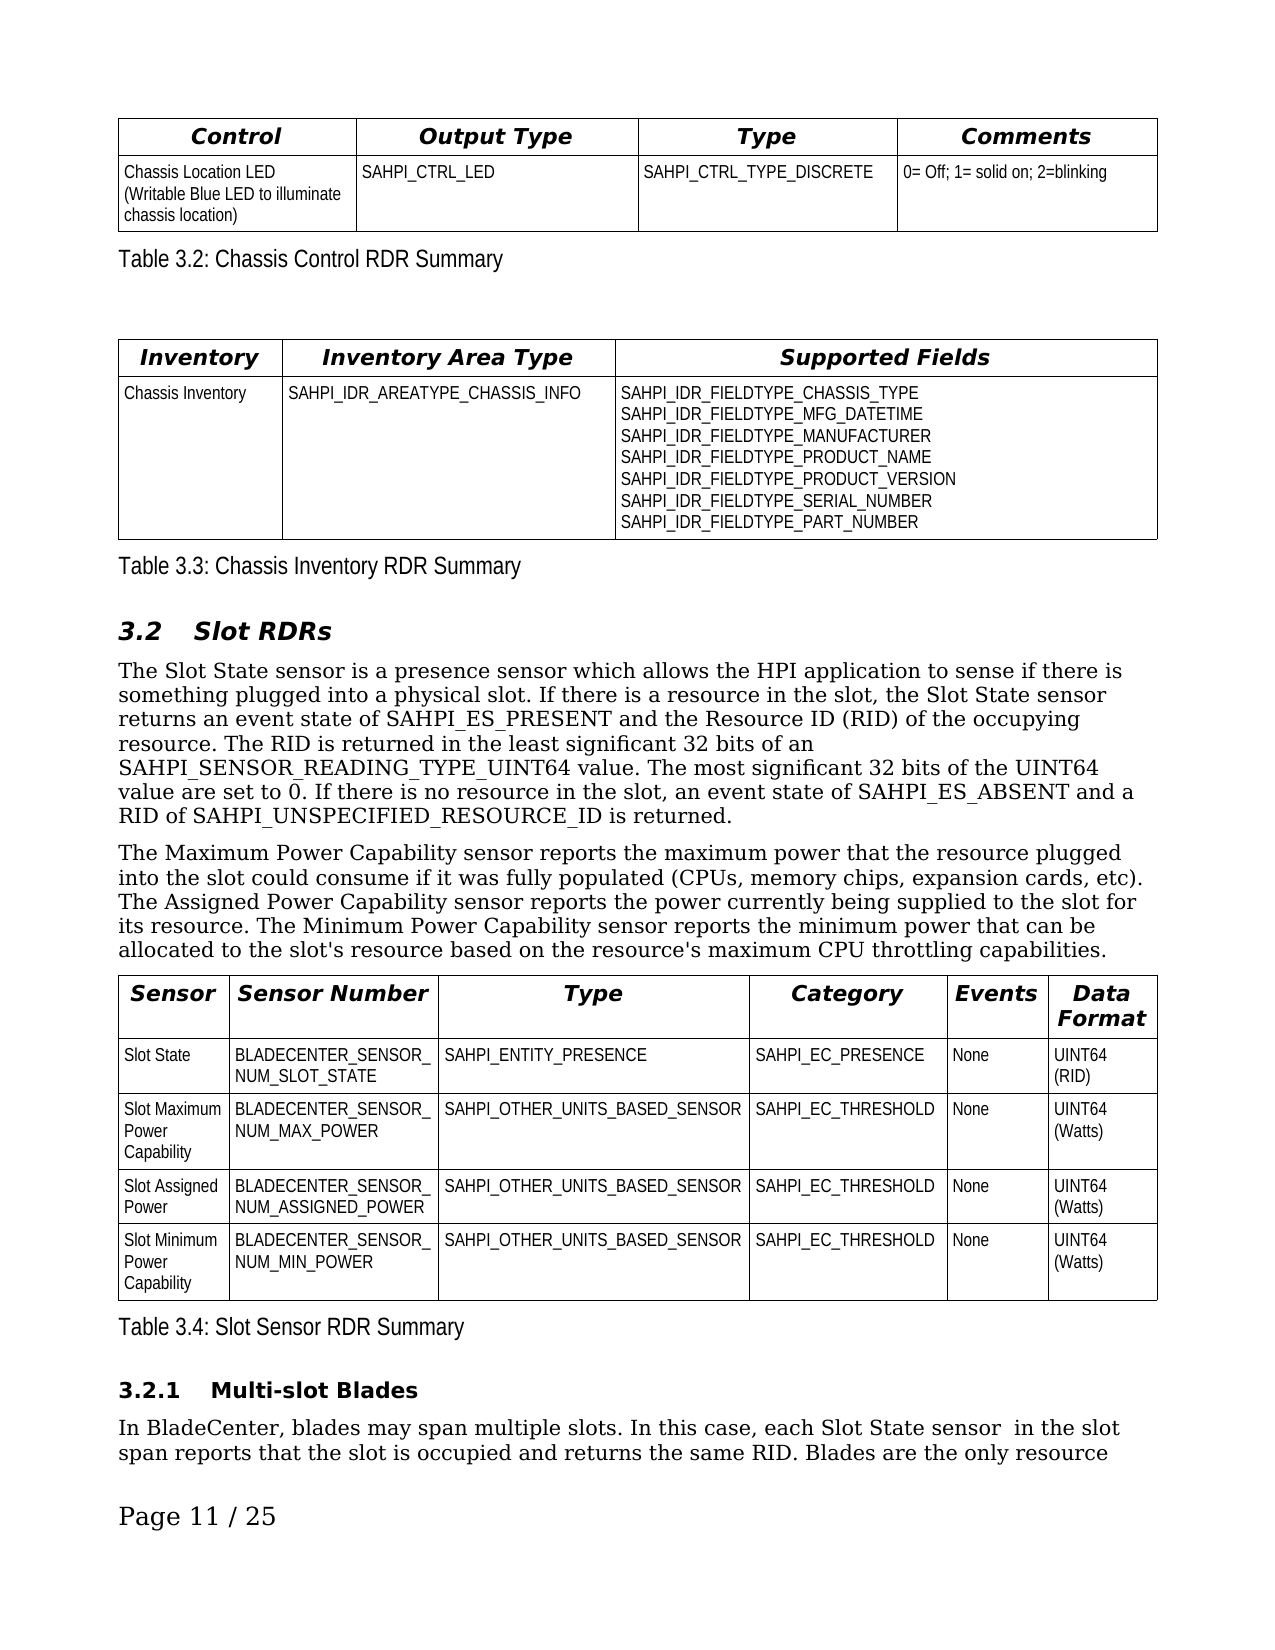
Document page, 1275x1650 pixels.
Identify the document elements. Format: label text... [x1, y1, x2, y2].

table_header Data Format [1049, 976, 1157, 1038]
table_cell UINT64 (RID) [1049, 1039, 1157, 1092]
table_header Sensor Number [230, 976, 438, 1038]
table_header Type [439, 976, 749, 1038]
table_header Inventory Area Type [283, 340, 615, 376]
table_cell SAHPI_OTHER_UNITS_BASED_SENSOR [439, 1170, 749, 1223]
table_cell UINT64 (Watts) [1049, 1170, 1157, 1223]
table_header Inventory [119, 340, 282, 376]
table_cell SAHPI_IDR_FIELDTYPE_CHASSIS_TYPE SAHPI_IDR_FIELDTYPE_MFG_DATETIME SAHPI_IDR_FIELDTYPE_MANUFACTURER SAHPI_IDR_FIELDTYPE_PRODUCT_NAME SAHPI_IDR_FIELDTYPE_PRODUCT_VERSION SAHPI_IDR_FIELDTYPE_SERIAL_NUMBER SAHPI_IDR_FIELDTYPE_PART_NUMBER [616, 377, 1157, 538]
table_cell BLADECENTER_SENSOR_NUM_ASSIGNED_POWER [230, 1170, 438, 1223]
table_cell SAHPI_EC_THRESHOLD [750, 1170, 947, 1223]
table_header Events [948, 976, 1048, 1038]
table_cell SAHPI_CTRL_LED [357, 156, 638, 231]
table_cell BLADECENTER_SENSOR_NUM_MAX_POWER [230, 1094, 438, 1169]
table_cell Slot Maximum Power Capability [119, 1094, 229, 1169]
table_cell Chassis Location LED (Writable Blue LED to illuminate chassis location) [119, 156, 356, 231]
table_cell UINT64 (Watts) [1049, 1094, 1157, 1169]
text Table 3.2: Chassis Control RDR Summary [118, 244, 1157, 273]
text The Maximum Power Capability sensor reports the maximum power that the resource plugged into the slot could consume if it was fully populated (CPUs, memory chips, expansion cards, etc). The Assigned Power Capability sensor reports the power currently being supplied to the slot for its resource. The Minimum Power Capability sensor reports the minimum power that can be allocated to the slot's resource based on the resource's maximum CPU throttling capabilities. [118, 841, 1157, 963]
table_header Type [639, 119, 897, 155]
table_cell None [948, 1039, 1048, 1092]
table_cell BLADECENTER_SENSOR_NUM_MIN_POWER [230, 1224, 438, 1299]
subtitle Multi-slot Blades [118, 1378, 1157, 1404]
subtitle Slot RDRs [118, 617, 1157, 646]
table_cell SAHPI_IDR_AREATYPE_CHASSIS_INFO [283, 377, 615, 538]
text Table 3.3: Chassis Inventory RDR Summary [118, 551, 1157, 580]
text Table 3.4: Slot Sensor RDR Summary [118, 1312, 1157, 1341]
table_cell Slot Minimum Power Capability [119, 1224, 229, 1299]
table_cell BLADECENTER_SENSOR_NUM_SLOT_STATE [230, 1039, 438, 1092]
table_cell None [948, 1170, 1048, 1223]
table_cell Slot State [119, 1039, 229, 1092]
table_header Comments [898, 119, 1157, 155]
table_header Control [119, 119, 356, 155]
table_cell SAHPI_ENTITY_PRESENCE [439, 1039, 749, 1092]
table_header Category [750, 976, 947, 1038]
table_cell None [948, 1224, 1048, 1299]
table_cell Slot Assigned Power [119, 1170, 229, 1223]
table_cell 0= Off; 1= solid on; 2=blinking [898, 156, 1157, 231]
table_cell SAHPI_CTRL_TYPE_DISCRETE [639, 156, 897, 231]
table_header Supported Fields [616, 340, 1157, 376]
text In BladeCenter, blades may span multiple slots. In this case, each Slot State sensor in the slot span reports that the slot is occupied and returns the same RID. Blades are the only resource [118, 1416, 1157, 1465]
table_header Sensor [119, 976, 229, 1038]
text The Slot State sensor is a presence sensor which allows the HPI application to sense if there is something plugged into a physical slot. If there is a resource in the slot, the Slot State sensor returns an event state of SAHPI_ES_PRESENT and the Resource ID (RID) of the occupying resource. The RID is returned in the least significant 32 bits of an SAHPI_SENSOR_READING_TYPE_UINT64 value. The most significant 32 bits of the UINT64 value are set to 0. If there is no resource in the slot, an event state of SAHPI_ES_ABSENT and a RID of SAHPI_UNSPECIFIED_RESOURCE_ID is returned. [118, 659, 1157, 829]
table_cell None [948, 1094, 1048, 1169]
table_cell SAHPI_EC_PRESENCE [750, 1039, 947, 1092]
table_cell SAHPI_EC_THRESHOLD [750, 1094, 947, 1169]
table_cell Chassis Inventory [119, 377, 282, 538]
table_cell UINT64 (Watts) [1049, 1224, 1157, 1299]
table_cell SAHPI_OTHER_UNITS_BASED_SENSOR [439, 1094, 749, 1169]
table_cell SAHPI_EC_THRESHOLD [750, 1224, 947, 1299]
table_cell SAHPI_OTHER_UNITS_BASED_SENSOR [439, 1224, 749, 1299]
table_header Output Type [357, 119, 638, 155]
